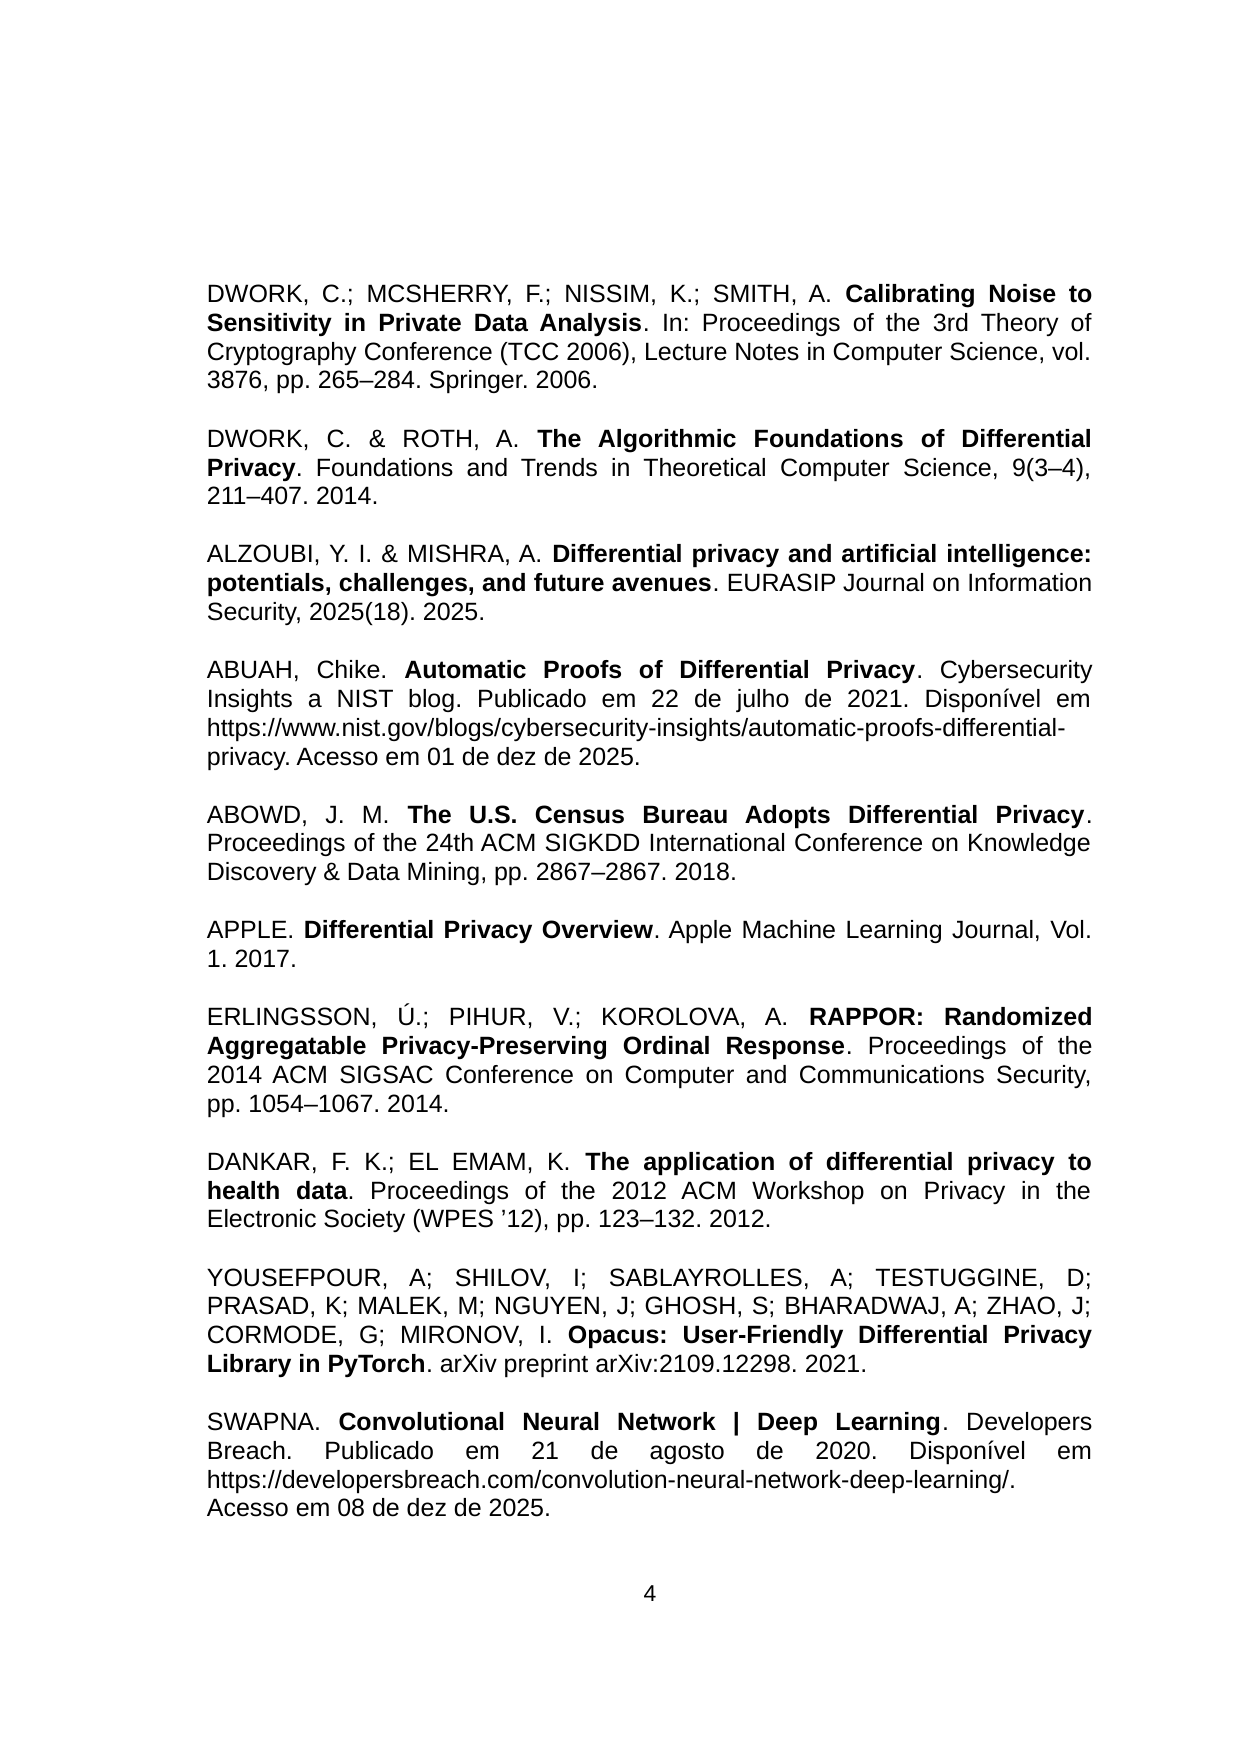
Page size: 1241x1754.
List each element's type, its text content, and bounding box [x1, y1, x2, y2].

text DANKAR, F. K.; EL EMAM, K. The application of differential privacy to health data. Proceedings of the 2012 ACM Workshop on Privacy in the Electronic Society (WPES ’12), pp. 123–132. 2012. [207, 1147, 1093, 1233]
text SWAPNA. Convolutional Neural Network | Deep Learning. Developers Breach. Publicado em 21 de agosto de 2020. Disponível em https://developersbreach.com/convolution-neural-network-deep-learning/. Acesso em 08 de dez de 2025. [207, 1407, 1093, 1522]
text YOUSEFPOUR, A; SHILOV, I; SABLAYROLLES, A; TESTUGGINE, D; PRASAD, K; MALEK, M; NGUYEN, J; GHOSH, S; BHARADWAJ, A; ZHAO, J; CORMODE, G; MIRONOV, I. Opacus: User-Friendly Differential Privacy Library in PyTorch. arXiv preprint arXiv:2109.12298. 2021. [207, 1263, 1093, 1378]
text ERLINGSSON, Ú.; PIHUR, V.; KOROLOVA, A. RAPPOR: Randomized Aggregatable Privacy-Preserving Ordinal Response. Proceedings of the 2014 ACM SIGSAC Conference on Computer and Communications Security, pp. 1054–1067. 2014. [207, 1002, 1093, 1117]
text ALZOUBI, Y. I. & MISHRA, A. Differential privacy and artificial intelligence: potentials, challenges, and future avenues. EURASIP Journal on Information Security, 2025(18). 2025. [207, 539, 1093, 626]
text ABOWD, J. M. The U.S. Census Bureau Adopts Differential Privacy. Proceedings of the 24th ACM SIGKDD International Conference on Knowledge Discovery & Data Mining, pp. 2867–2867. 2018. [207, 800, 1093, 886]
text DWORK, C. & ROTH, A. The Algorithmic Foundations of Differential Privacy. Foundations and Trends in Theoretical Computer Science, 9(3–4), 211–407. 2014. [207, 424, 1093, 510]
text ABUAH, Chike. Automatic Proofs of Differential Privacy. Cybersecurity Insights a NIST blog. Publicado em 22 de julho de 2021. Disponível em https://www.nist.gov/blogs/cybersecurity-insights/automatic-proofs-differential-privacy. Acesso em 01 de dez de 2025. [207, 655, 1093, 770]
text DWORK, C.; MCSHERRY, F.; NISSIM, K.; SMITH, A. Calibrating Noise to Sensitivity in Private Data Analysis. In: Proceedings of the 3rd Theory of Cryptography Conference (TCC 2006), Lecture Notes in Computer Science, vol. 3876, pp. 265–284. Springer. 2006. [207, 279, 1093, 394]
text APPLE. Differential Privacy Overview. Apple Machine Learning Journal, Vol. 1. 2017. [207, 915, 1093, 973]
